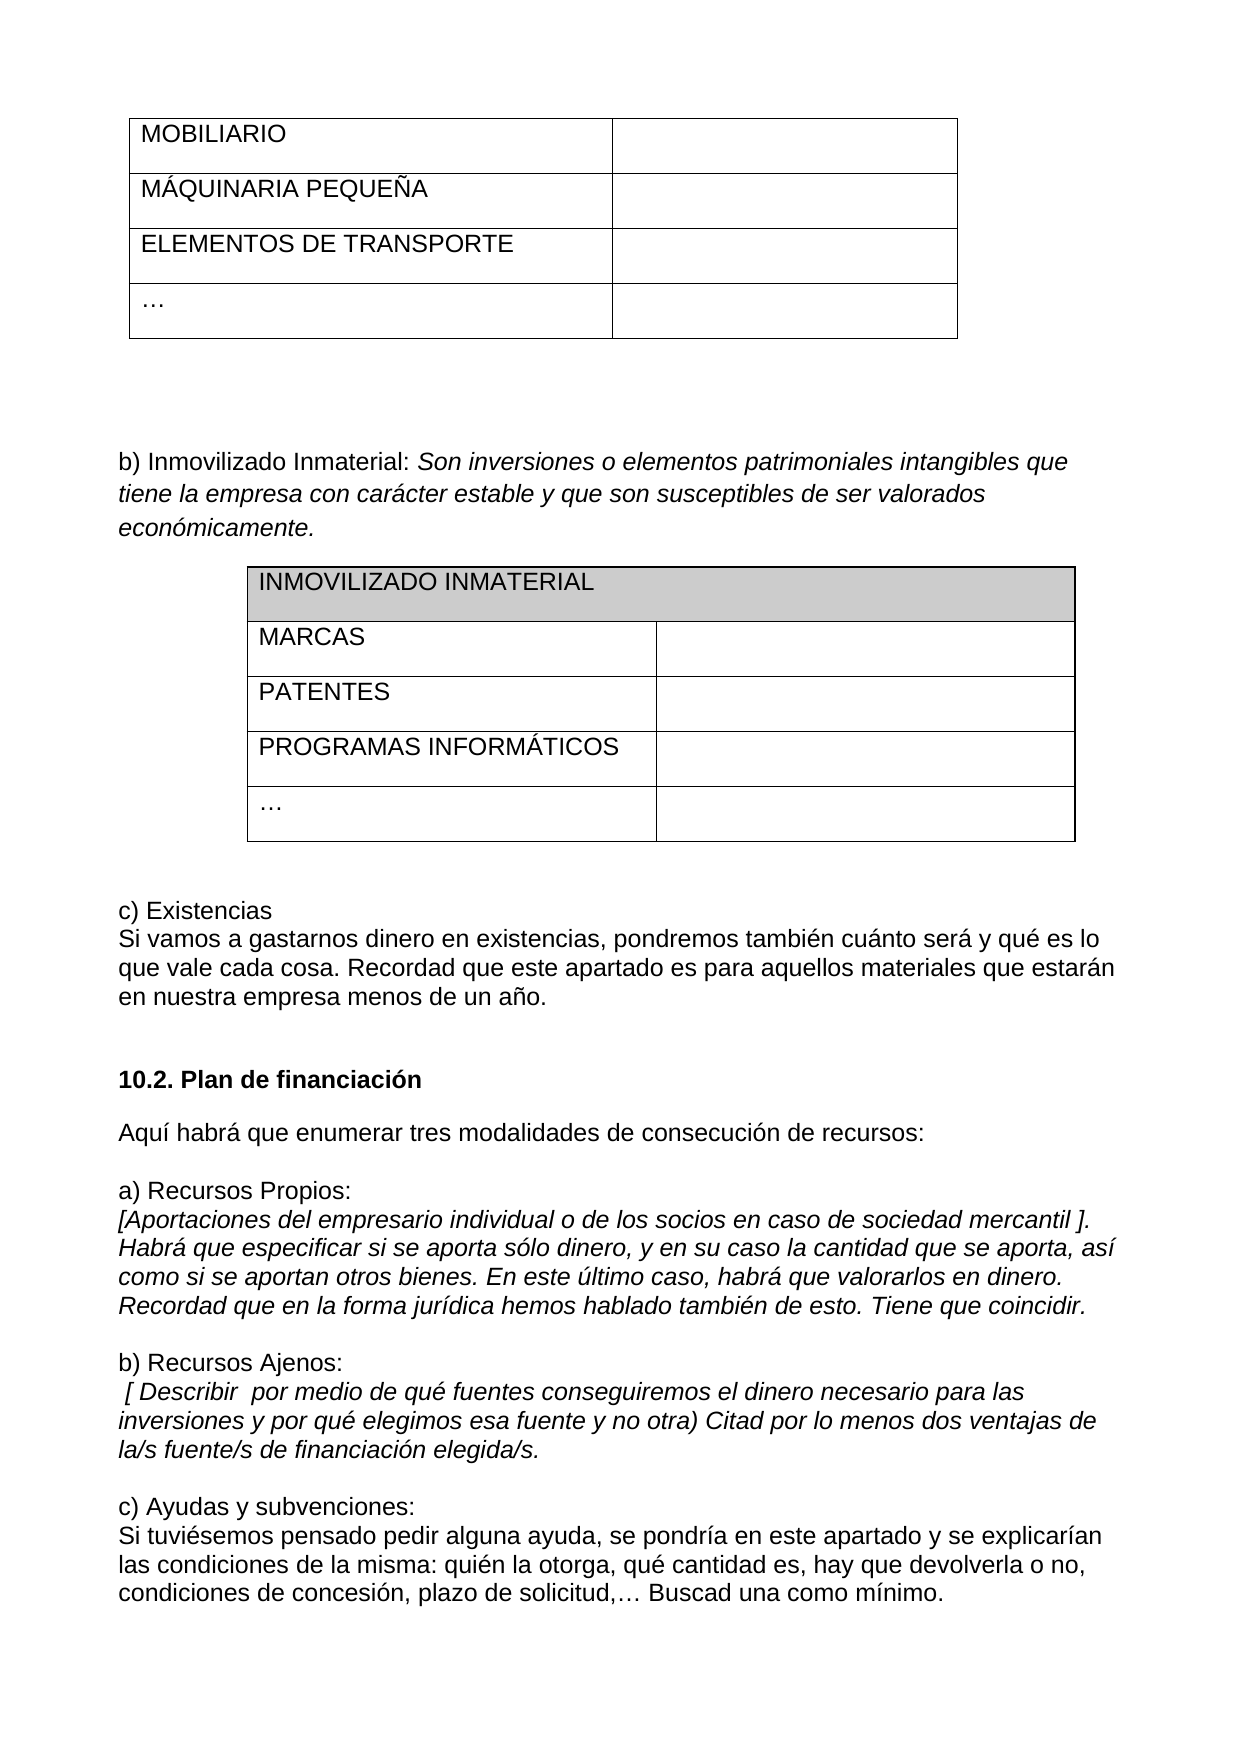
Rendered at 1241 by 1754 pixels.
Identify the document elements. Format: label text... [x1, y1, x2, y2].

table_cell [613, 229, 957, 283]
table_cell [613, 119, 957, 173]
text b) Recursos Ajenos: [118, 1348, 1122, 1377]
table_header INMOVILIZADO INMATERIAL [248, 568, 1074, 621]
table_cell PATENTES [248, 677, 656, 731]
text c) Ayudas y subvenciones: [118, 1492, 1122, 1521]
text [ Describir por medio de qué fuentes conseguiremos el dinero necesario para las inversiones y por qué elegimos esa fuente y no otra) Citad por lo menos dos ventajas de la/s fuente/s de financiación elegida/s. [118, 1377, 1122, 1463]
table_cell … [248, 787, 656, 841]
text a) Recursos Propios: [118, 1176, 1122, 1205]
table_cell [613, 284, 957, 338]
table_cell [657, 787, 1074, 841]
table_cell [657, 677, 1074, 731]
table_cell [657, 732, 1074, 786]
text Si tuviésemos pensado pedir alguna ayuda, se pondría en este apartado y se explicarían las condiciones de la misma: quién la otorga, qué cantidad es, hay que devolverla o no, condiciones de concesión, plazo de solicitud,… Buscad una como mínimo. [118, 1521, 1122, 1607]
table_cell MARCAS [248, 622, 656, 676]
table_cell [657, 622, 1074, 676]
table_cell MÁQUINARIA PEQUEÑA [130, 174, 612, 228]
table_cell ELEMENTOS DE TRANSPORTE [130, 229, 612, 283]
table_cell MOBILIARIO [130, 119, 612, 173]
text [Aportaciones del empresario individual o de los socios en caso de sociedad mercantil ]. Habrá que especificar si se aporta sólo dinero, y en su caso la cantidad que se aporta, así como si se aportan otros bienes. En este último caso, habrá que valorarlos en dinero. Recordad que en la forma jurídica hemos hablado también de esto. Tiene que coincidir. [118, 1205, 1122, 1320]
table_cell … [130, 284, 612, 338]
text Aquí habrá que enumerar tres modalidades de consecución de recursos: [118, 1118, 1122, 1147]
text 10.2. Plan de financiación [118, 1064, 1122, 1093]
text Si vamos a gastarnos dinero en existencias, pondremos también cuánto será y qué es lo que vale cada cosa. Recordad que este apartado es para aquellos materiales que estarán en nuestra empresa menos de un año. [118, 924, 1122, 1011]
table_cell [613, 174, 957, 228]
text c) Existencias [118, 896, 1122, 924]
text b) Inmovilizado Inmaterial: Son inversiones o elementos patrimoniales intangibles que tiene la empresa con carácter estable y que son susceptibles de ser valorados económicamente. [118, 446, 1122, 541]
table_cell PROGRAMAS INFORMÁTICOS [248, 732, 656, 786]
